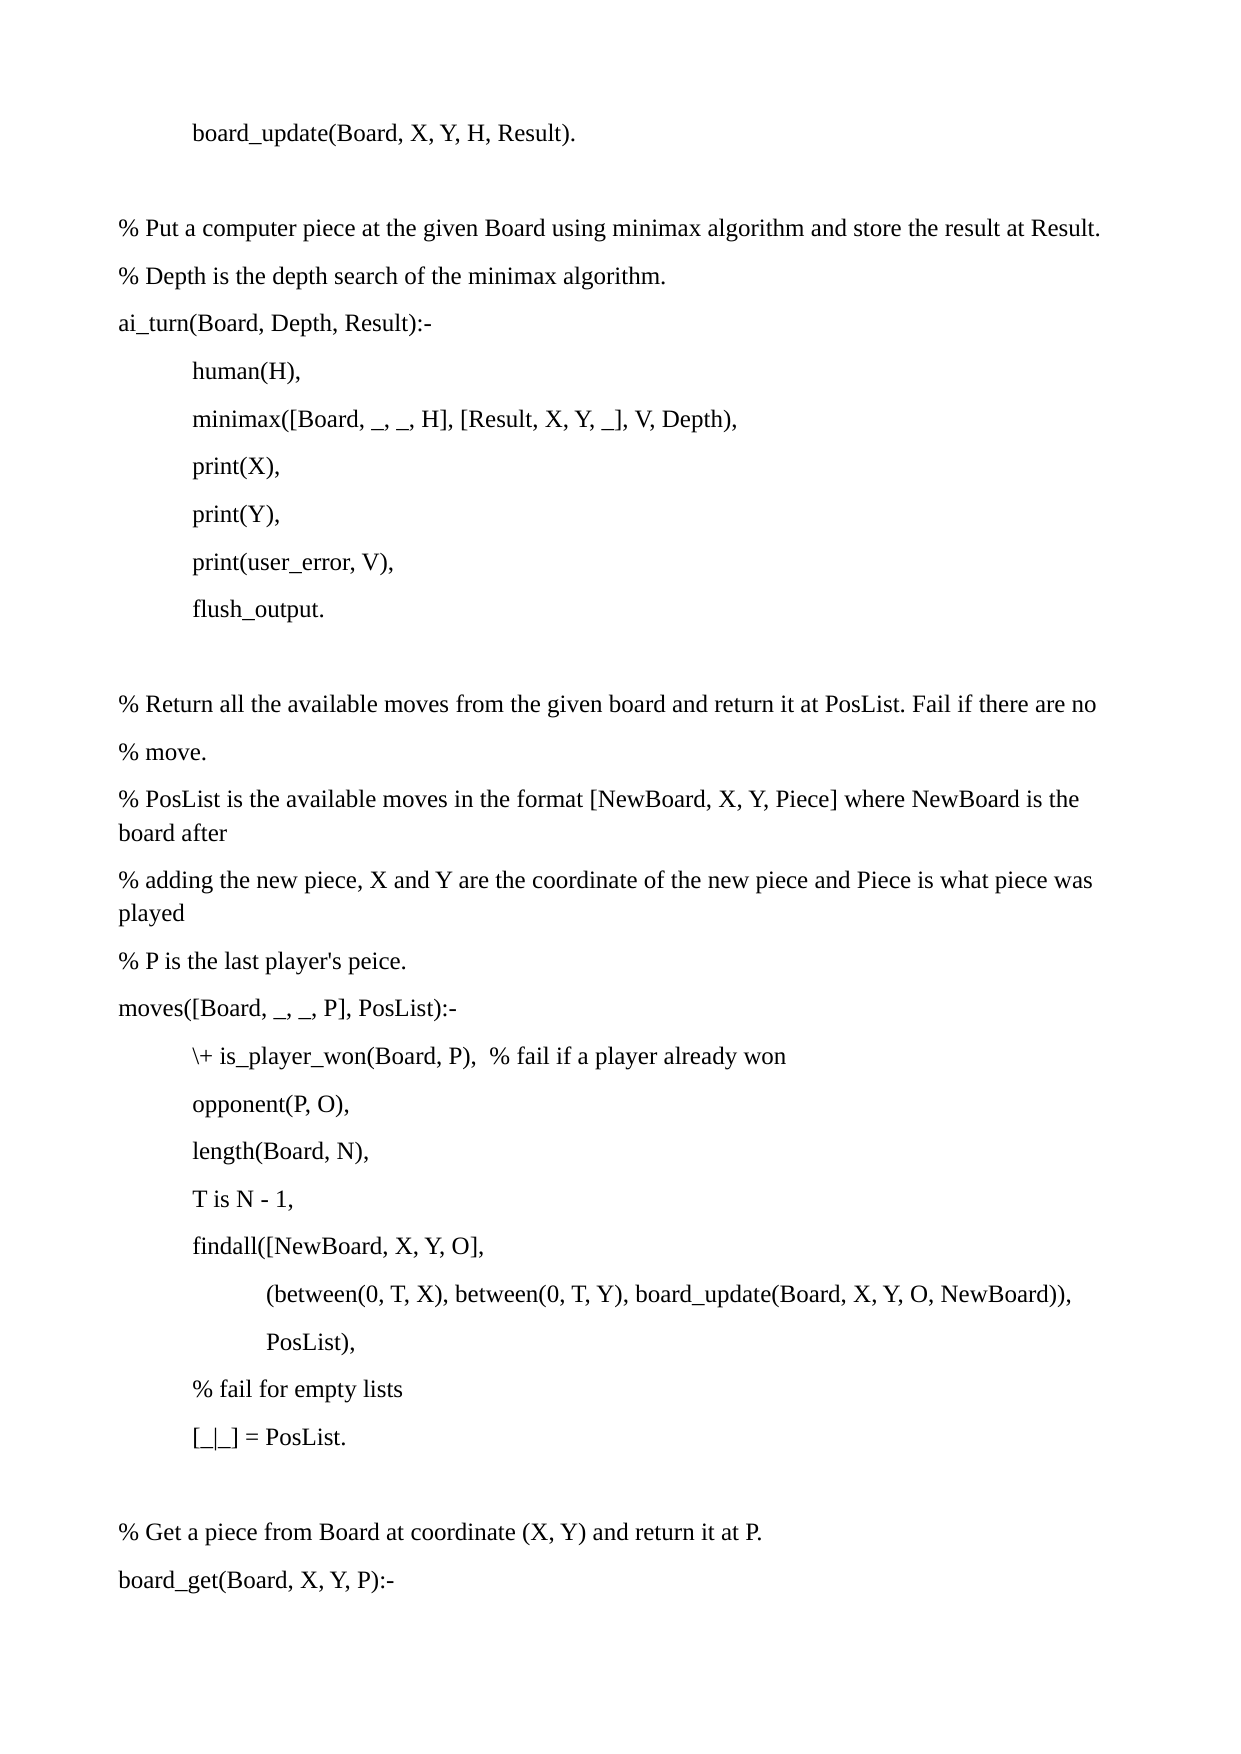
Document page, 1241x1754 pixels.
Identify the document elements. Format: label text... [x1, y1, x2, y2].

text board_update(Board, X, Y, H, Result). [118, 118, 1122, 147]
text print(Y), [118, 499, 1122, 528]
text % fail for empty lists [118, 1374, 1122, 1403]
text % Get a piece from Board at coordinate (X, Y) and return it at P. [118, 1517, 1122, 1546]
text (between(0, T, X), between(0, T, Y), board_update(Board, X, Y, O, NewBoard)), [118, 1279, 1122, 1308]
text % Depth is the depth search of the minimax algorithm. [118, 261, 1122, 290]
text moves([Board, _, _, P], PosList):- [118, 993, 1122, 1022]
text board_get(Board, X, Y, P):- [118, 1565, 1122, 1593]
text % Put a computer piece at the given Board using minimax algorithm and store the result at Result. [118, 213, 1122, 242]
text opponent(P, O), [118, 1089, 1122, 1117]
text % P is the last player's peice. [118, 946, 1122, 974]
text minimax([Board, _, _, H], [Result, X, Y, _], V, Depth), [118, 404, 1122, 432]
text ai_turn(Board, Depth, Result):- [118, 308, 1122, 337]
text length(Board, N), [118, 1136, 1122, 1165]
text PosList), [118, 1327, 1122, 1355]
text findall([NewBoard, X, Y, O], [118, 1231, 1122, 1260]
text print(user_error, V), [118, 547, 1122, 575]
text % move. [118, 737, 1122, 766]
text flush_output. [118, 594, 1122, 623]
text T is N - 1, [118, 1184, 1122, 1213]
text % Return all the available moves from the given board and return it at PosList. Fail if there are no [118, 689, 1122, 718]
text print(X), [118, 451, 1122, 480]
text [_|_] = PosList. [118, 1422, 1122, 1451]
text % PosList is the available moves in the format [NewBoard, X, Y, Piece] where NewBoard is the board after [118, 784, 1122, 846]
text human(H), [118, 356, 1122, 385]
text \+ is_player_won(Board, P), % fail if a player already won [118, 1041, 1122, 1070]
text % adding the new piece, X and Y are the coordinate of the new piece and Piece is what piece was played [118, 865, 1122, 927]
